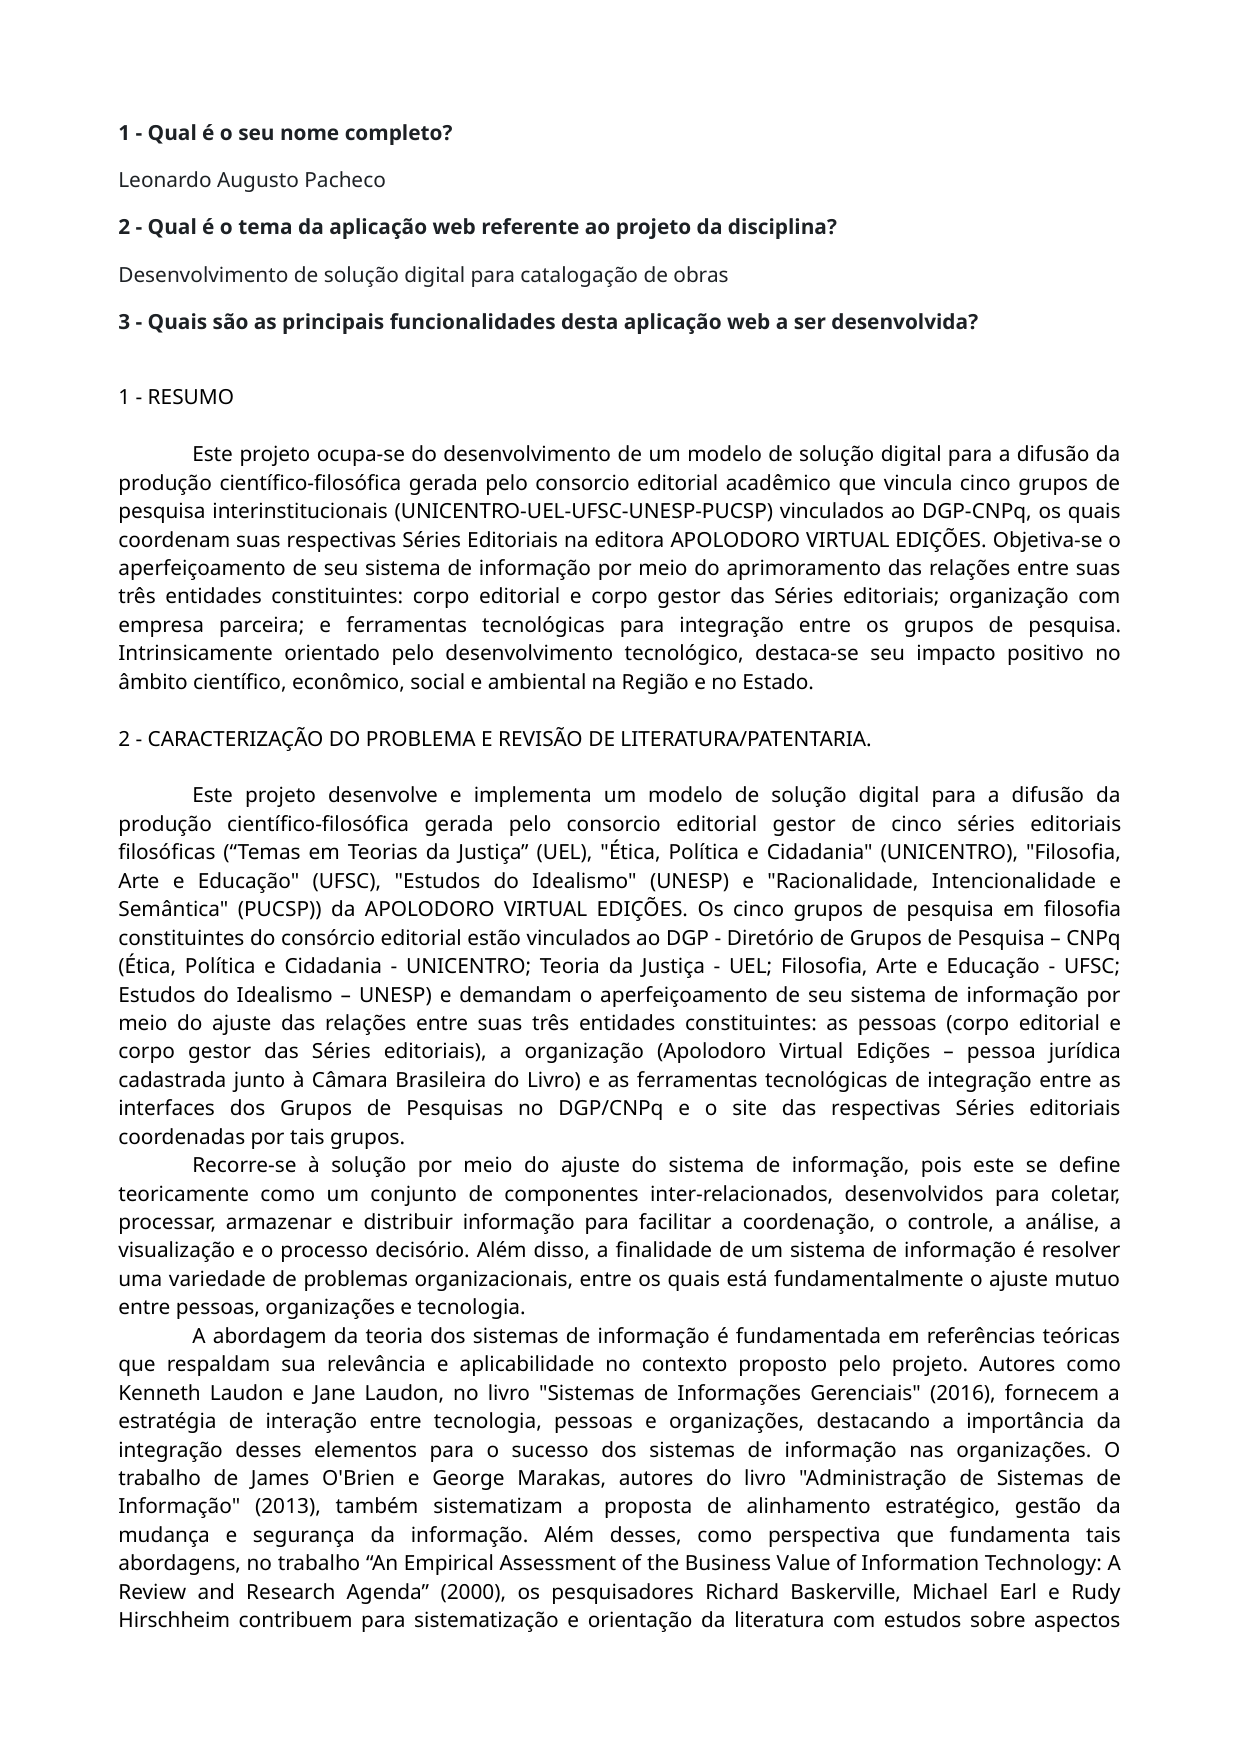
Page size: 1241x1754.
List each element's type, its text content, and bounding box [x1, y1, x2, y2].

text 2 - CARACTERIZAÇÃO DO PROBLEMA E REVISÃO DE LITERATURA/PATENTARIA. [118, 724, 1122, 752]
text 2 - Qual é o tema da aplicação web referente ao projeto da disciplina? [118, 212, 1122, 241]
text 1 - RESUMO [118, 382, 1122, 411]
text Este projeto desenvolve e implementa um modelo de solução digital para a difusão da produção científico-filosófica gerada pelo consorcio editorial gestor de cinco séries editoriais filosóficas (“Temas em Teorias da Justiça” (UEL), "Ética, Política e Cidadania" (UNICENTRO), "Filosofia, Arte e Educação" (UFSC), "Estudos do Idealismo" (UNESP) e "Racionalidade, Intencionalidade e Semântica" (PUCSP)) da APOLODORO VIRTUAL EDIÇÕES. Os cinco grupos de pesquisa em filosofia constituintes do consórcio editorial estão vinculados ao DGP - Diretório de Grupos de Pesquisa – CNPq (Ética, Política e Cidadania - UNICENTRO; Teoria da Justiça - UEL; Filosofia, Arte e Educação - UFSC; Estudos do Idealismo – UNESP) e demandam o aperfeiçoamento de seu sistema de informação por meio do ajuste das relações entre suas três entidades constituintes: as pessoas (corpo editorial e corpo gestor das Séries editoriais), a organização (Apolodoro Virtual Edições – pessoa jurídica cadastrada junto à Câmara Brasileira do Livro) e as ferramentas tecnológicas de integração entre as interfaces dos Grupos de Pesquisas no DGP/CNPq e o site das respectivas Séries editoriais coordenadas por tais grupos. [118, 781, 1122, 1150]
text 1 - Qual é o seu nome completo? [118, 118, 1122, 147]
text Desenvolvimento de solução digital para catalogação de obras [118, 260, 1122, 288]
text 3 - Quais são as principais funcionalidades desta aplicação web a ser desenvolvida? [118, 307, 1122, 335]
text Recorre-se à solução por meio do ajuste do sistema de informação, pois este se define teoricamente como um conjunto de componentes inter-relacionados, desenvolvidos para coletar, processar, armazenar e distribuir informação para facilitar a coordenação, o controle, a análise, a visualização e o processo decisório. Além disso, a finalidade de um sistema de informação é resolver uma variedade de problemas organizacionais, entre os quais está fundamentalmente o ajuste mutuo entre pessoas, organizações e tecnologia. [118, 1150, 1122, 1321]
text A abordagem da teoria dos sistemas de informação é fundamentada em referências teóricas que respaldam sua relevância e aplicabilidade no contexto proposto pelo projeto. Autores como Kenneth Laudon e Jane Laudon, no livro "Sistemas de Informações Gerenciais" (2016), fornecem a estratégia de interação entre tecnologia, pessoas e organizações, destacando a importância da integração desses elementos para o sucesso dos sistemas de informação nas organizações. O trabalho de James O'Brien e George Marakas, autores do livro "Administração de Sistemas de Informação" (2013), também sistematizam a proposta de alinhamento estratégico, gestão da mudança e segurança da informação. Além desses, como perspectiva que fundamenta tais abordagens, no trabalho “An Empirical Assessment of the Business Value of Information Technology: A Review and Research Agenda” (2000), os pesquisadores Richard Baskerville, Michael Earl e Rudy Hirschheim contribuem para sistematização e orientação da literatura com estudos sobre aspectos [118, 1321, 1122, 1634]
text Este projeto ocupa-se do desenvolvimento de um modelo de solução digital para a difusão da produção científico-filosófica gerada pelo consorcio editorial acadêmico que vincula cinco grupos de pesquisa interinstitucionais (UNICENTRO-UEL-UFSC-UNESP-PUCSP) vinculados ao DGP-CNPq, os quais coordenam suas respectivas Séries Editoriais na editora APOLODORO VIRTUAL EDIÇÕES. Objetiva-se o aperfeiçoamento de seu sistema de informação por meio do aprimoramento das relações entre suas três entidades constituintes: corpo editorial e corpo gestor das Séries editoriais; organização com empresa parceira; e ferramentas tecnológicas para integração entre os grupos de pesquisa. Intrinsicamente orientado pelo desenvolvimento tecnológico, destaca-se seu impacto positivo no âmbito científico, econômico, social e ambiental na Região e no Estado. [118, 439, 1122, 695]
text Leonardo Augusto Pacheco [118, 165, 1122, 194]
